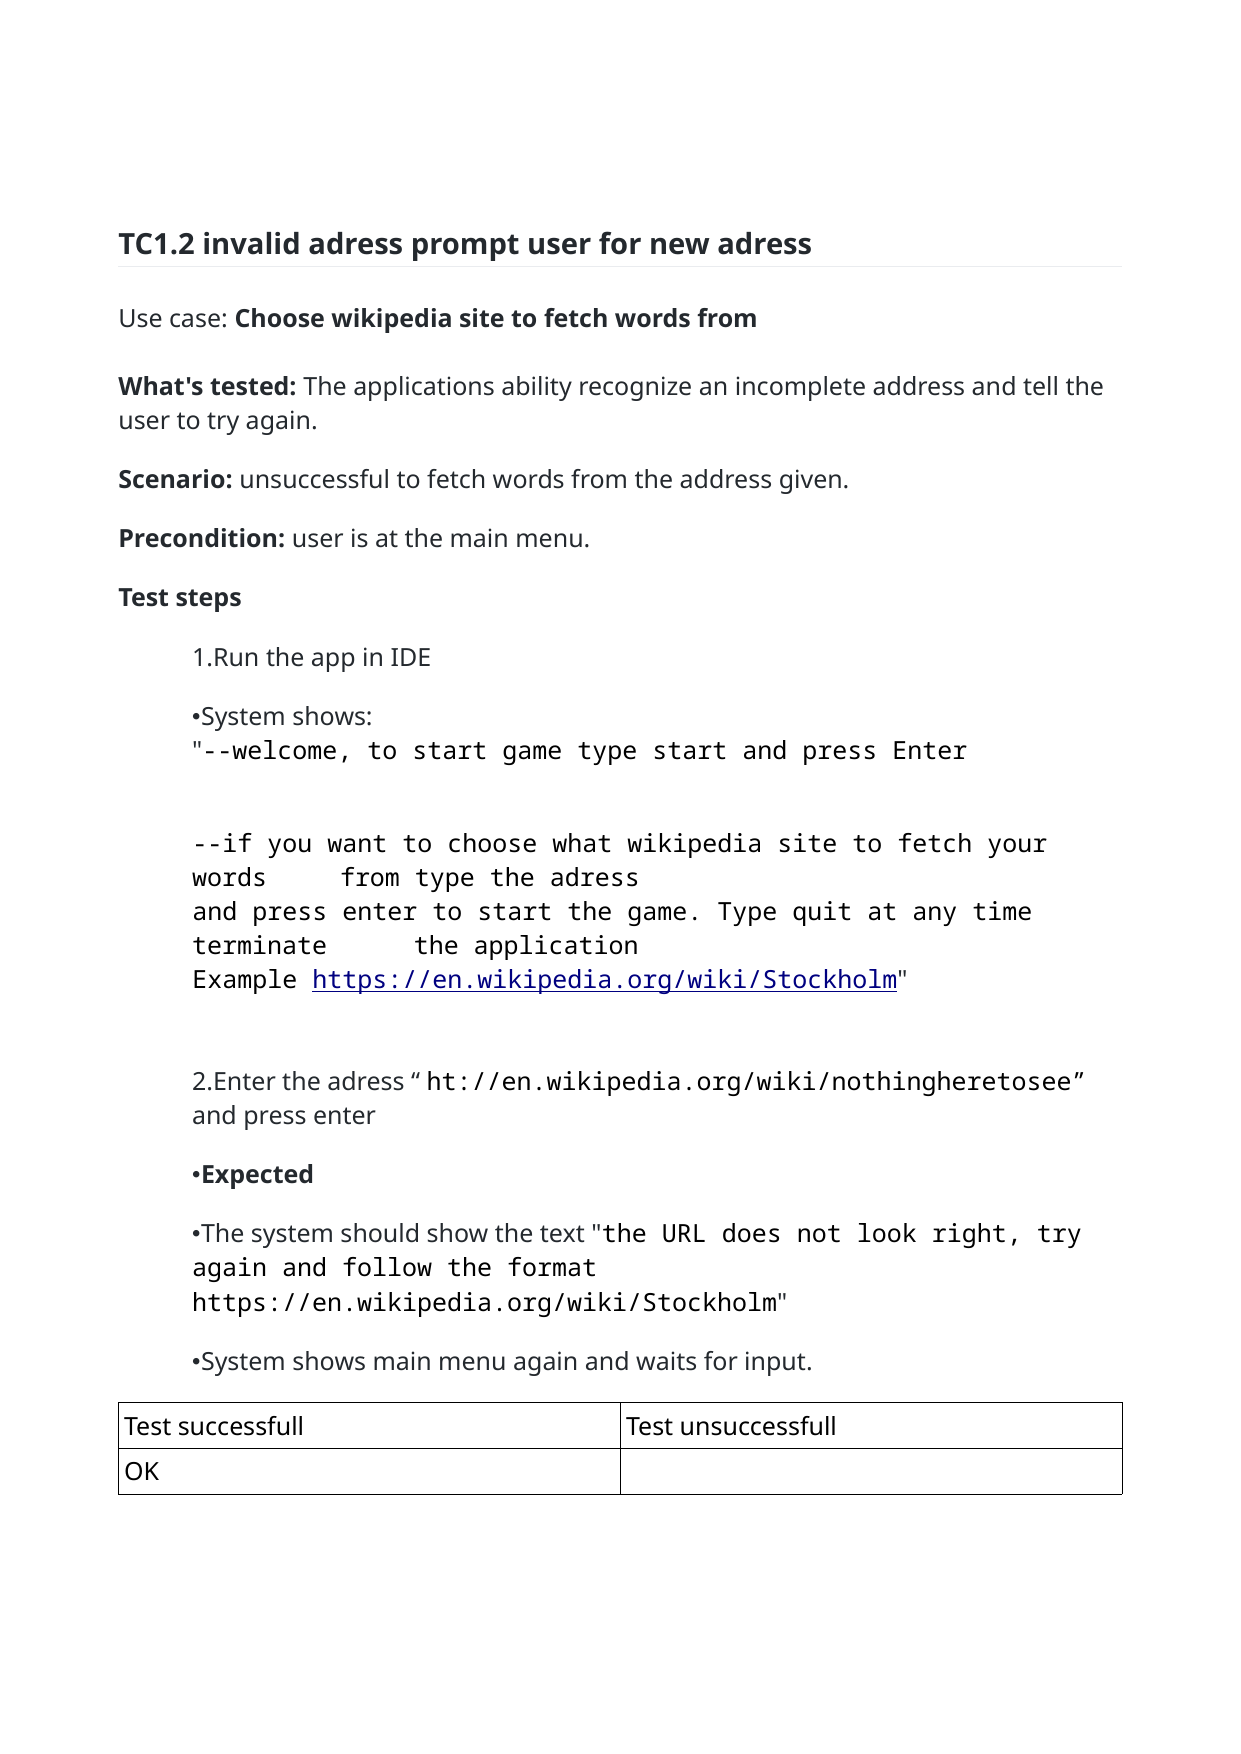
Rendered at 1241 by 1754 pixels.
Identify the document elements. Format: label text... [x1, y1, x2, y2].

list System shows main menu again and waits for input. [118, 1343, 1122, 1377]
subtitle TC1.2 invalid adress prompt user for new adress [118, 223, 1122, 266]
list 1.Run the app in IDE [118, 639, 1122, 673]
text Precondition: user is at the main menu. [118, 521, 1122, 555]
text Test steps [118, 580, 1122, 614]
list and press enter to start the game. Type quit at any time terminate the application [118, 893, 1122, 962]
list 2.Enter the adress “ ht://en.wikipedia.org/wiki/nothingheretosee” and press enter [118, 1064, 1122, 1132]
list Expected [118, 1157, 1122, 1191]
list The system should show the text "the URL does not look right, try again and follow the format https://en.wikipedia.org/wiki/Stockholm" [118, 1216, 1122, 1318]
table_header Test unsuccessfull [621, 1403, 1122, 1448]
list System shows: "--welcome, to start game type start and press Enter [118, 698, 1122, 766]
table_header Test successfull [119, 1403, 620, 1448]
text Use case: Choose wikipedia site to fetch words from What's tested: The applications ability recognize an incomplete address and tell the user to try again. [118, 301, 1122, 437]
text Scenario: unsuccessful to fetch words from the address given. [118, 462, 1122, 496]
list Example https://en.wikipedia.org/wiki/Stockholm" [118, 962, 1122, 996]
table_cell OK [119, 1449, 620, 1493]
table_cell [621, 1449, 1122, 1493]
list --if you want to choose what wikipedia site to fetch your words from type the adress [118, 825, 1122, 893]
